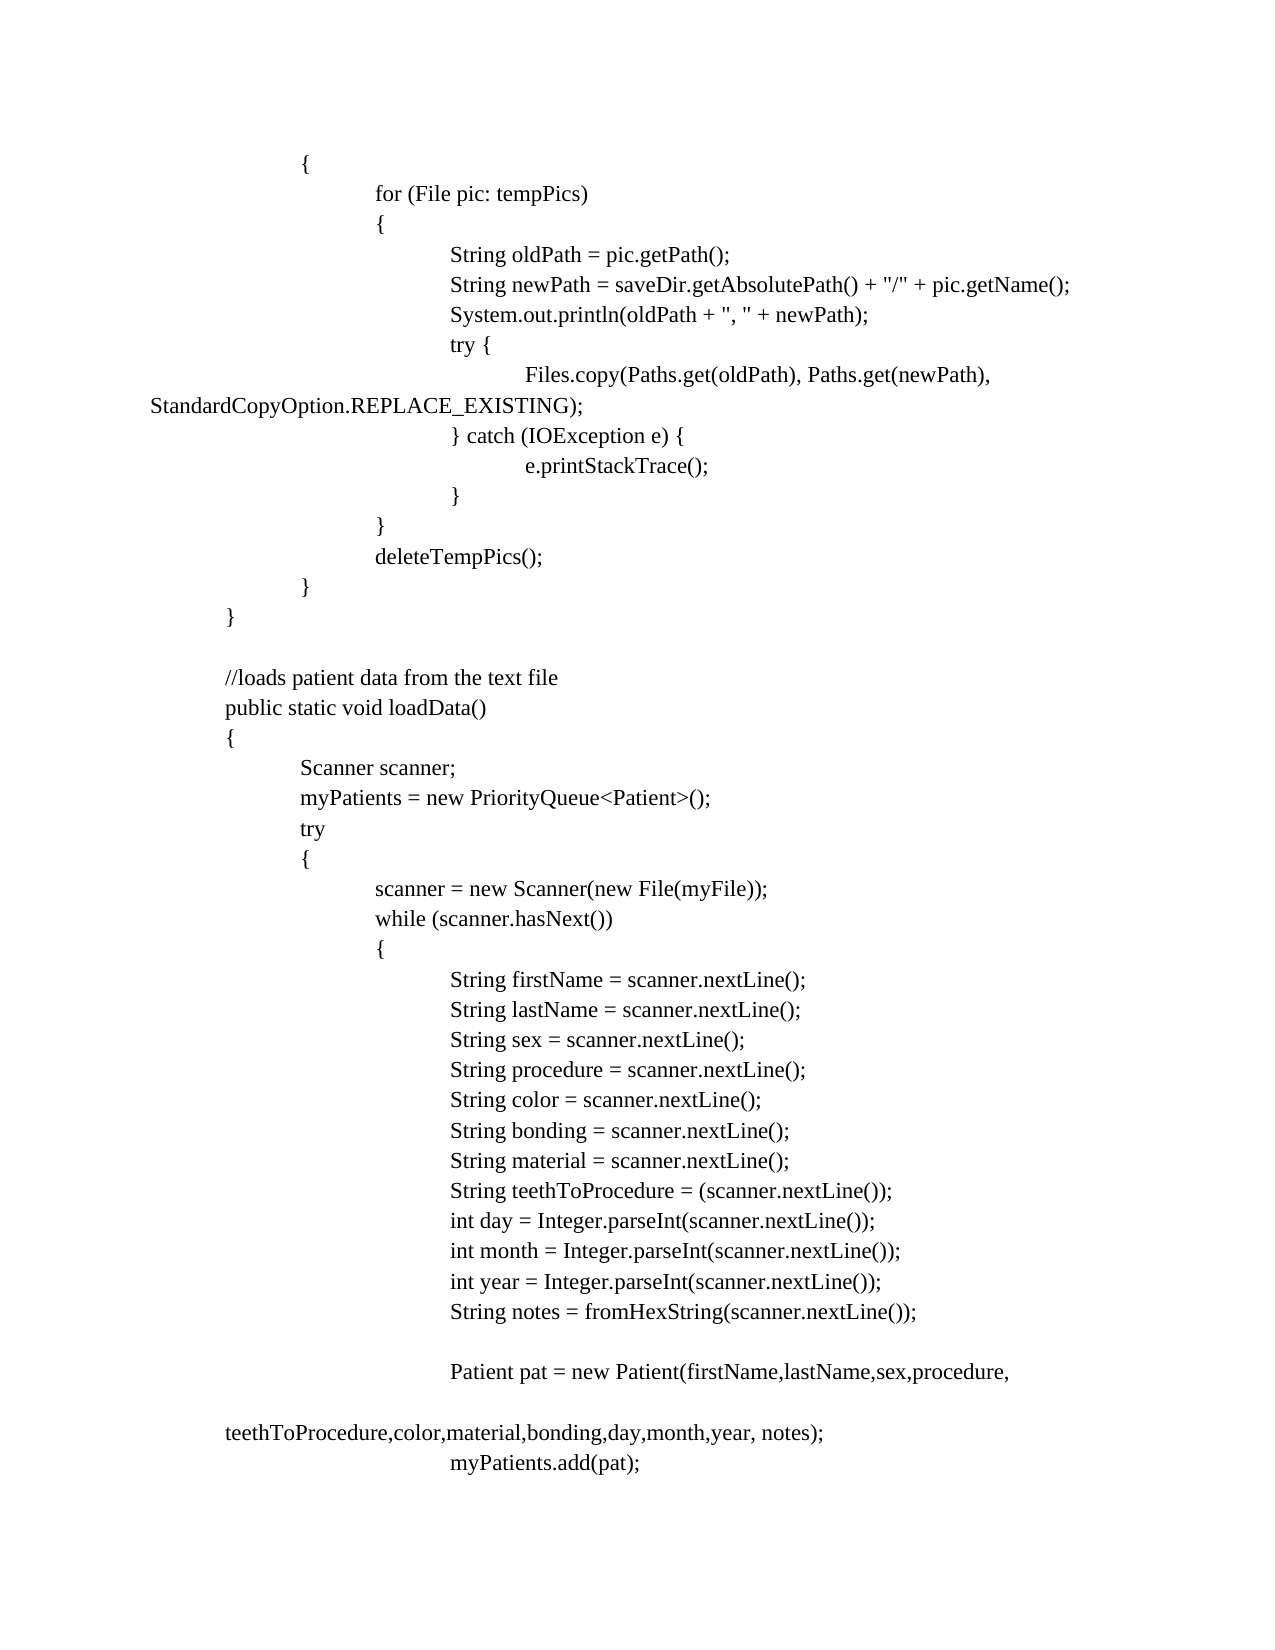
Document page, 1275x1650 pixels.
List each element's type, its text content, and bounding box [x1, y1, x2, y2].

text String material = scanner.nextLine(); [150, 1147, 1125, 1173]
text public static void loadData() [150, 694, 1125, 720]
text deleteTempPics(); [150, 543, 1125, 569]
text } [150, 482, 1125, 509]
text String sex = scanner.nextLine(); [150, 1026, 1125, 1052]
text { [150, 210, 1125, 237]
text Patient pat = new Patient(firstName,lastName,sex,procedure, [150, 1358, 1125, 1385]
text myPatients.add(pat); [150, 1449, 1125, 1475]
text String oldPath = pic.getPath(); [150, 241, 1125, 267]
text while (scanner.hasNext()) [150, 905, 1125, 932]
text String newPath = saveDir.getAbsolutePath() + "/" + pic.getName(); [150, 271, 1125, 297]
text String procedure = scanner.nextLine(); [150, 1056, 1125, 1083]
text for (File pic: tempPics) [150, 180, 1125, 207]
text String color = scanner.nextLine(); [150, 1086, 1125, 1113]
text teethToProcedure,color,material,bonding,day,month,year, notes); [150, 1388, 1125, 1445]
text String lastName = scanner.nextLine(); [150, 996, 1125, 1022]
text e.printStackTrace(); [150, 452, 1125, 478]
text //loads patient data from the text file [150, 663, 1125, 690]
text String teethToProcedure = (scanner.nextLine()); [150, 1177, 1125, 1203]
text { [150, 724, 1125, 750]
text int month = Integer.parseInt(scanner.nextLine()); [150, 1237, 1125, 1264]
text String bonding = scanner.nextLine(); [150, 1117, 1125, 1143]
text int year = Integer.parseInt(scanner.nextLine()); [150, 1268, 1125, 1294]
text { [150, 845, 1125, 871]
text } [150, 603, 1125, 629]
text { [150, 150, 1125, 176]
text Files.copy(Paths.get(oldPath), Paths.get(newPath), StandardCopyOption.REPLACE_EXISTING); [150, 361, 1125, 418]
text try [150, 814, 1125, 841]
text System.out.println(oldPath + ", " + newPath); [150, 301, 1125, 327]
text scanner = new Scanner(new File(myFile)); [150, 875, 1125, 901]
text String firstName = scanner.nextLine(); [150, 966, 1125, 992]
text } [150, 512, 1125, 539]
text } catch (IOException e) { [150, 422, 1125, 448]
text String notes = fromHexString(scanner.nextLine()); [150, 1298, 1125, 1324]
text myPatients = new PriorityQueue<Patient>(); [150, 784, 1125, 811]
text } [150, 573, 1125, 599]
text int day = Integer.parseInt(scanner.nextLine()); [150, 1207, 1125, 1234]
text Scanner scanner; [150, 754, 1125, 781]
text try { [150, 331, 1125, 358]
text { [150, 935, 1125, 962]
